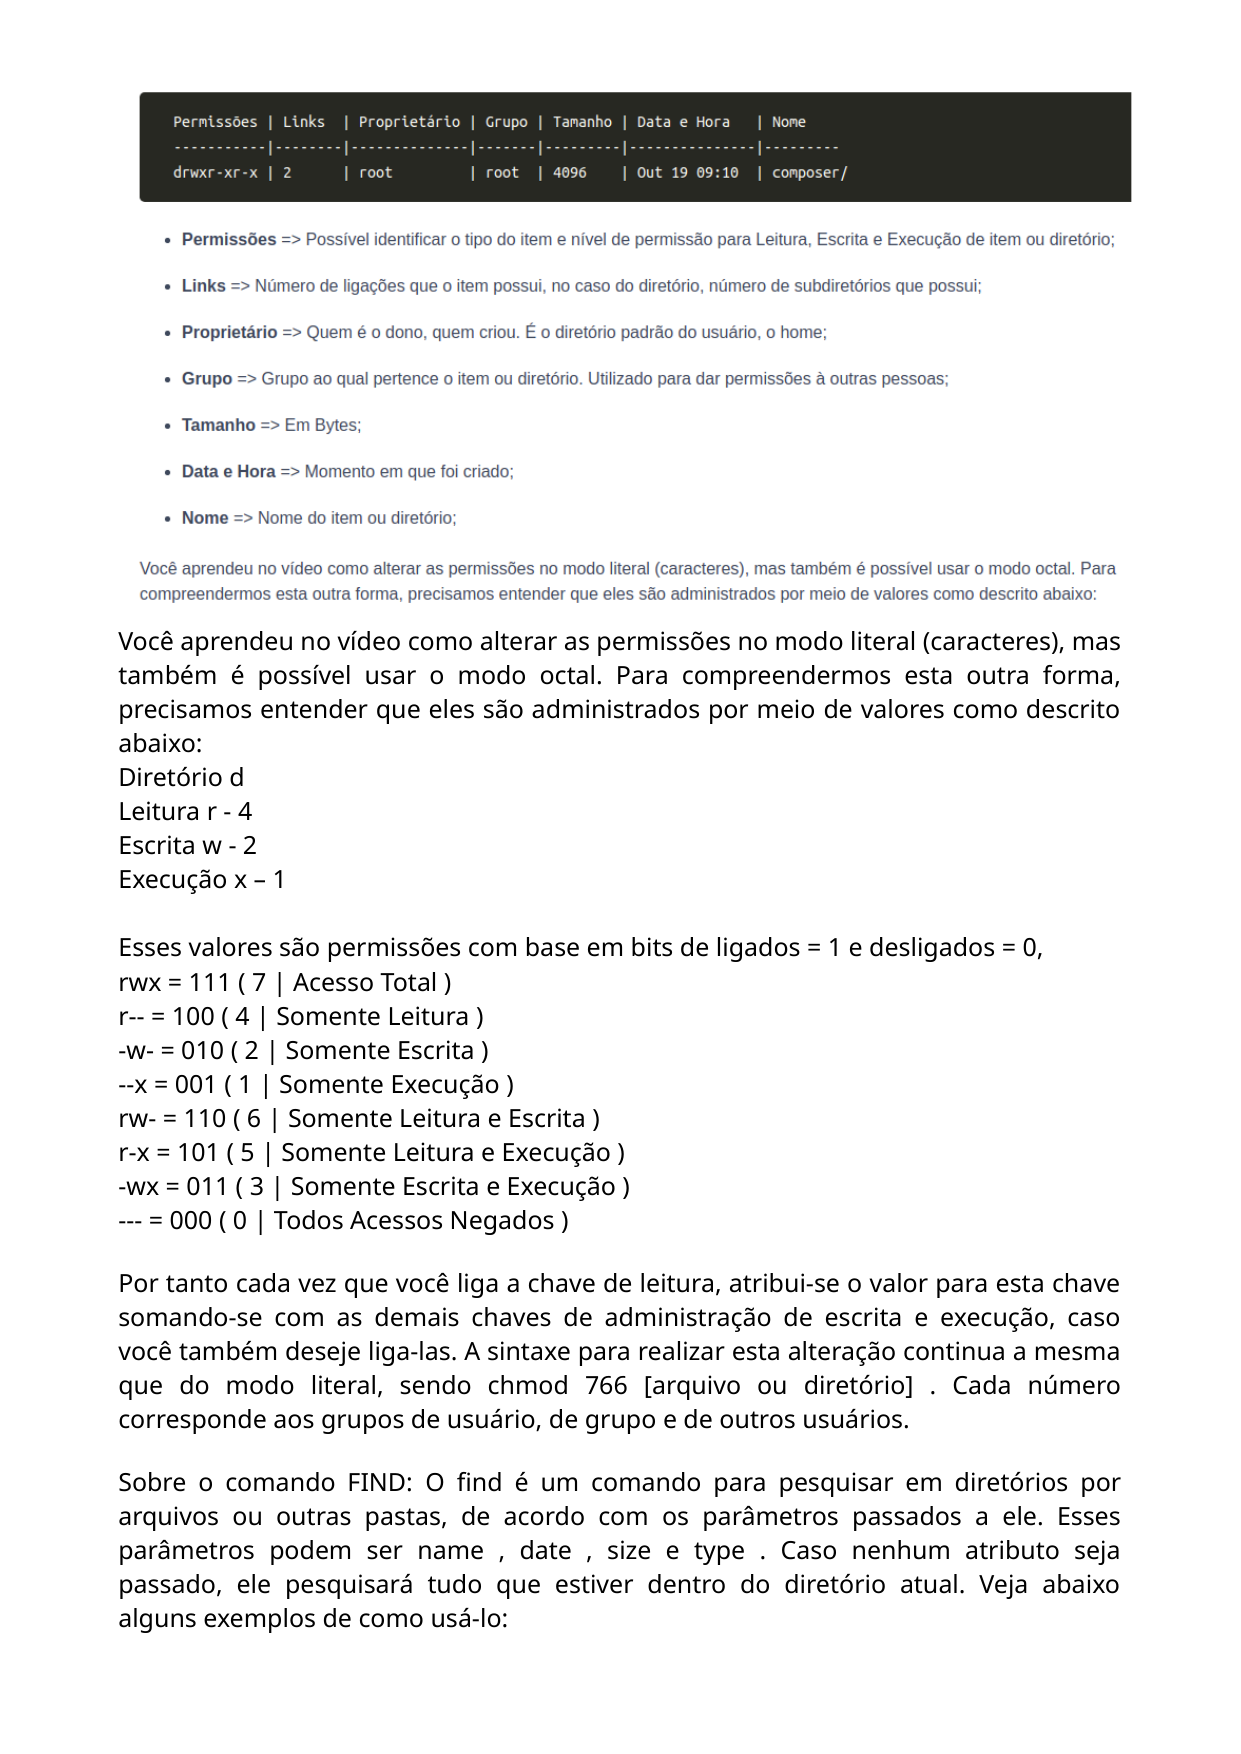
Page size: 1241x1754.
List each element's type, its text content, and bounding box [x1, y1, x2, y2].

text r-- = 100 ( 4 | Somente Leitura ) [118, 998, 1122, 1032]
text rw- = 110 ( 6 | Somente Leitura e Escrita ) [118, 1100, 1122, 1134]
text Sobre o comando FIND: O find é um comando para pesquisar em diretórios por arquivos ou outras pastas, de acordo com os parâmetros passados a ele. Esses parâmetros podem ser name , date , size e type . Caso nenhum atributo seja passado, ele pesquisará tudo que estiver dentro do diretório atual. Veja abaixo alguns exemplos de como usá-lo: [118, 1464, 1122, 1635]
text rwx = 111 ( 7 | Acesso Total ) [118, 964, 1122, 998]
text Esses valores são permissões com base em bits de ligados = 1 e desligados = 0, [118, 930, 1122, 964]
text Execução x – 1 [118, 862, 1122, 896]
text Leitura r - 4 [118, 794, 1122, 828]
text Diretório d [118, 760, 1122, 794]
text Você aprendeu no vídeo como alterar as permissões no modo literal (caracteres), mas também é possível usar o modo octal. Para compreendermos esta outra forma, precisamos entender que eles são administrados por meio de valores como descrito abaixo: [118, 118, 1122, 760]
picture [127, 87, 1132, 624]
text --- = 000 ( 0 | Todos Acessos Negados ) [118, 1203, 1122, 1237]
text r-x = 101 ( 5 | Somente Leitura e Execução ) [118, 1134, 1122, 1168]
text -wx = 011 ( 3 | Somente Escrita e Execução ) [118, 1168, 1122, 1203]
text Por tanto cada vez que você liga a chave de leitura, atribui-se o valor para esta chave somando-se com as demais chaves de administração de escrita e execução, caso você também deseje liga-las. A sintaxe para realizar esta alteração continua a mesma que do modo literal, sendo chmod 766 [arquivo ou diretório] . Cada número corresponde aos grupos de usuário, de grupo e de outros usuários. [118, 1265, 1122, 1436]
text -w- = 010 ( 2 | Somente Escrita ) [118, 1032, 1122, 1066]
text Escrita w - 2 [118, 828, 1122, 862]
text --x = 001 ( 1 | Somente Execução ) [118, 1066, 1122, 1100]
